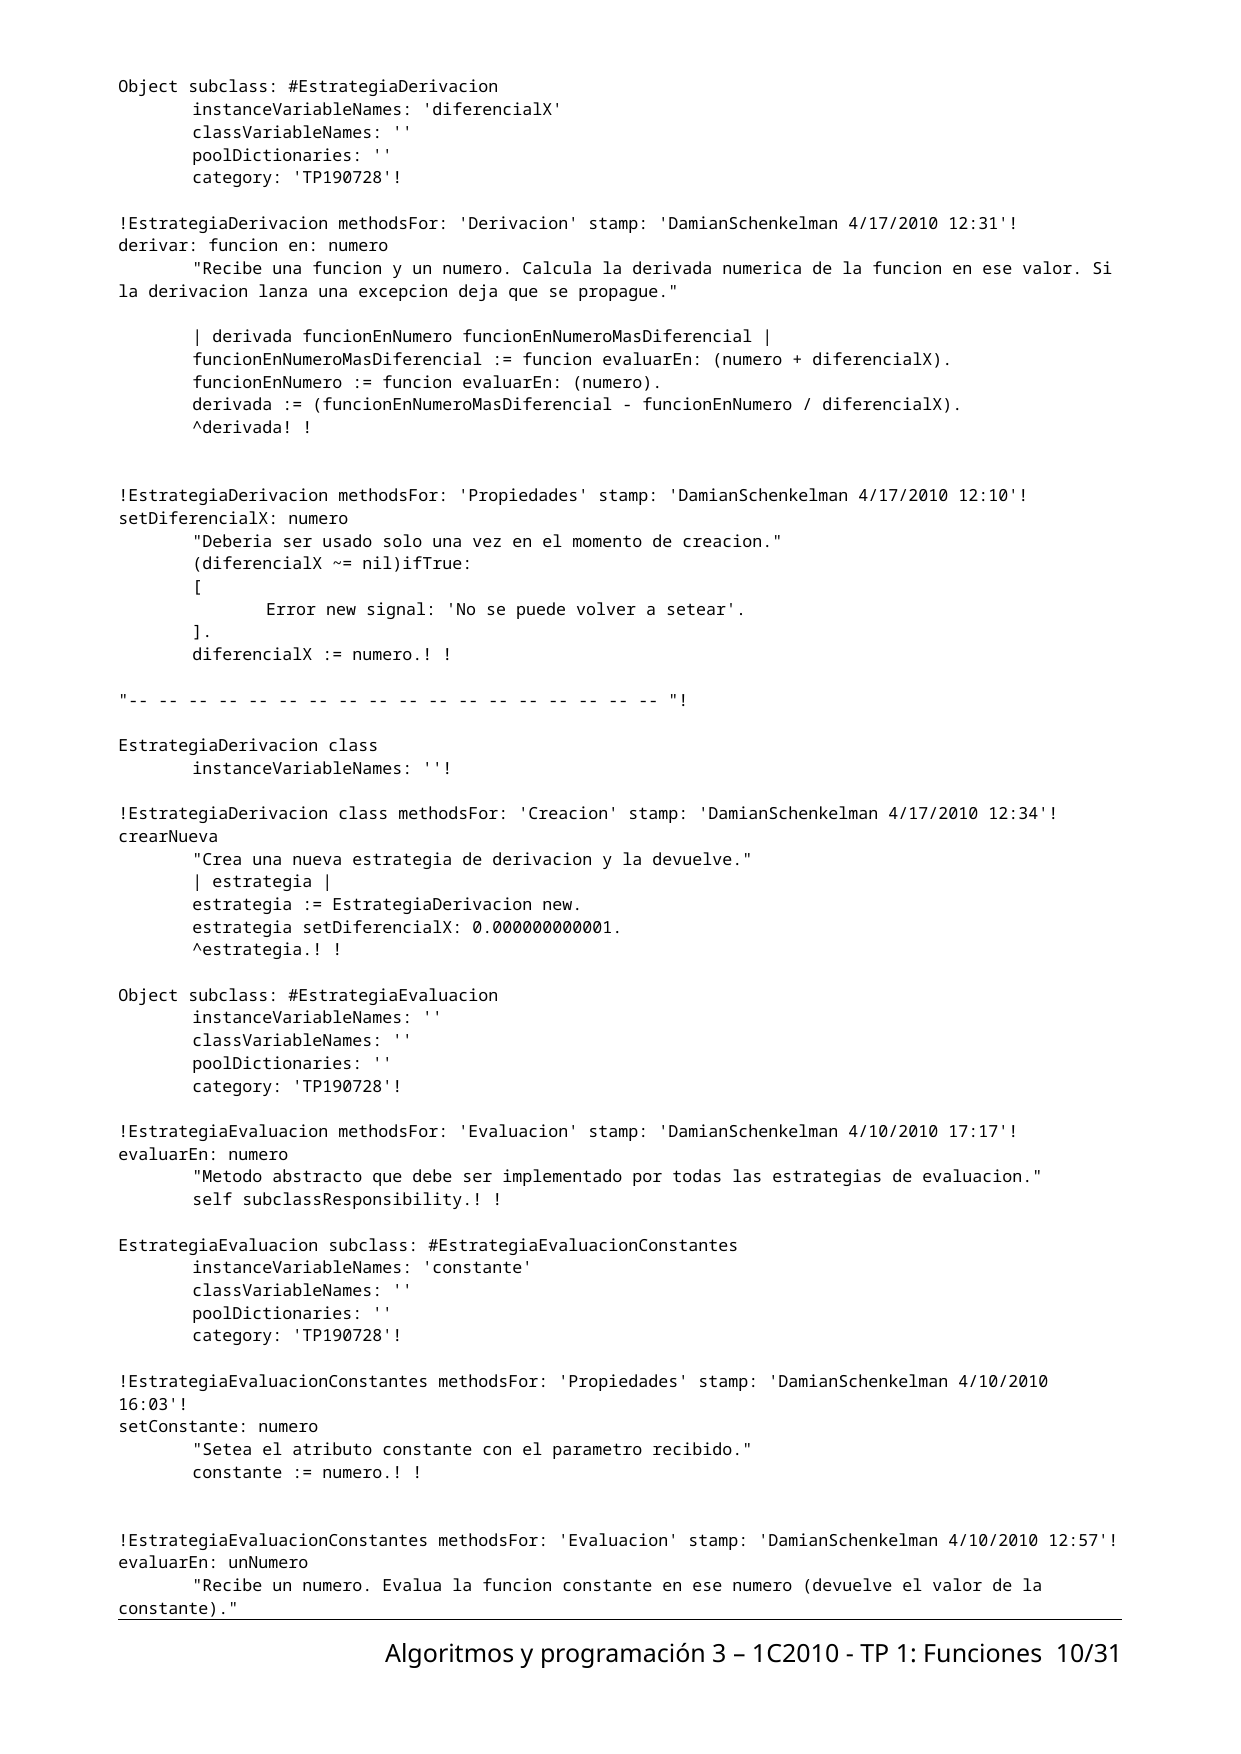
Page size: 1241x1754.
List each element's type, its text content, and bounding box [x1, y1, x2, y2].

subtitle Object subclass: #EstrategiaDerivacion instanceVariableNames: 'diferencialX' classVariableNames: '' poolDictionaries: '' category: 'TP190728'! !EstrategiaDerivacion methodsFor: 'Derivacion' stamp: 'DamianSchenkelman 4/17/2010 12:31'! derivar: funcion en: numero "Recibe una funcion y un numero. Calcula la derivada numerica de la funcion en ese valor. Si la derivacion lanza una excepcion deja que se propague." | derivada funcionEnNumero funcionEnNumeroMasDiferencial | funcionEnNumeroMasDiferencial := funcion evaluarEn: (numero + diferencialX). funcionEnNumero := funcion evaluarEn: (numero). derivada := (funcionEnNumeroMasDiferencial - funcionEnNumero / diferencialX). ^derivada! ! !EstrategiaDerivacion methodsFor: 'Propiedades' stamp: 'DamianSchenkelman 4/17/2010 12:10'! setDiferencialX: numero "Deberia ser usado solo una vez en el momento de creacion." (diferencialX ~= nil)ifTrue: [ Error new signal: 'No se puede volver a setear'. ]. diferencialX := numero.! ! "-- -- -- -- -- -- -- -- -- -- -- -- -- -- -- -- -- -- "! EstrategiaDerivacion class instanceVariableNames: ''! !EstrategiaDerivacion class methodsFor: 'Creacion' stamp: 'DamianSchenkelman 4/17/2010 12:34'! crearNueva "Crea una nueva estrategia de derivacion y la devuelve." | estrategia | estrategia := EstrategiaDerivacion new. estrategia setDiferencialX: 0.000000000001. ^estrategia.! ! Object subclass: #EstrategiaEvaluacion instanceVariableNames: '' classVariableNames: '' poolDictionaries: '' category: 'TP190728'! !EstrategiaEvaluacion methodsFor: 'Evaluacion' stamp: 'DamianSchenkelman 4/10/2010 17:17'! evaluarEn: numero "Metodo abstracto que debe ser implementado por todas las estrategias de evaluacion." self subclassResponsibility.! ! EstrategiaEvaluacion subclass: #EstrategiaEvaluacionConstantes instanceVariableNames: 'constante' classVariableNames: '' poolDictionaries: '' category: 'TP190728'! !EstrategiaEvaluacionConstantes methodsFor: 'Propiedades' stamp: 'DamianSchenkelman 4/10/2010 16:03'! setConstante: numero "Setea el atributo constante con el parametro recibido." constante := numero.! ! !EstrategiaEvaluacionConstantes methodsFor: 'Evaluacion' stamp: 'DamianSchenkelman 4/10/2010 12:57'! evaluarEn: unNumero "Recibe un numero. Evalua la funcion constante en ese numero (devuelve el valor de la constante)." [118, 75, 1122, 1619]
